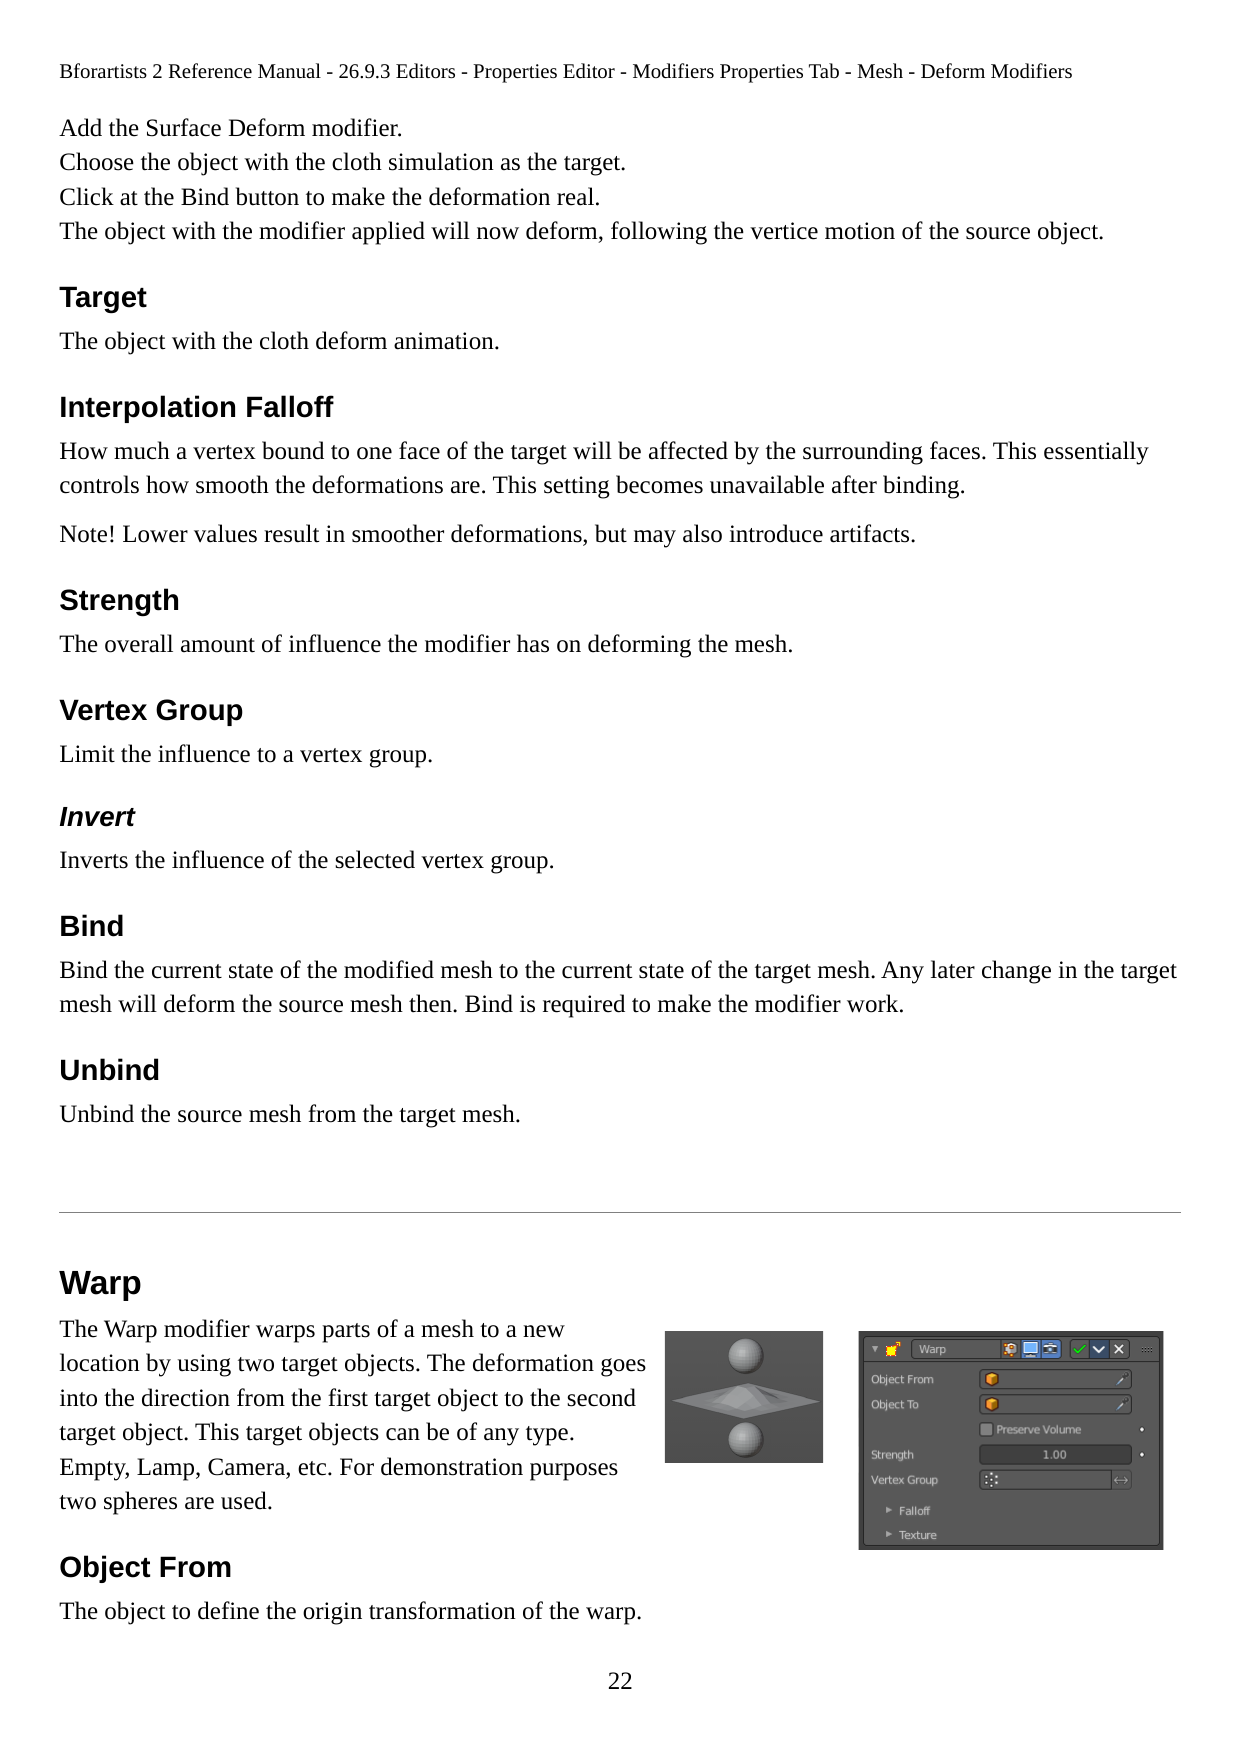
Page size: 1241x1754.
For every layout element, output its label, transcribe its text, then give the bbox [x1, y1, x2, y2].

subtitle Warp [59, 1262, 1181, 1301]
text Inverts the influence of the selected vertex group. [59, 845, 1181, 874]
subtitle Interpolation Falloff [59, 389, 1181, 423]
text Limit the influence to a vertex group. [59, 739, 1181, 768]
picture [858, 1331, 1164, 1550]
text How much a vertex bound to one face of the target will be affected by the surrounding faces. This essentially controls how smooth the deformations are. This setting becomes unavailable after binding. [59, 436, 1181, 499]
subtitle Vertex Group [59, 693, 1181, 727]
subtitle Object From [59, 1550, 1181, 1583]
picture [664, 1331, 824, 1463]
text Note! Lower values result in smoother deformations, but may also introduce artifacts. [59, 519, 1181, 548]
subtitle Bind [59, 909, 1181, 942]
text Add the Surface Deform modifier. Choose the object with the cloth simulation as the target. Click at the Bind button to make the deformation real. The object with the modifier applied will now deform, following the vertice motion of the source object. [59, 113, 1181, 245]
text The object with the cloth deform animation. [59, 326, 1181, 355]
subtitle Invert [59, 801, 1181, 833]
text Bind the current state of the modified mesh to the current state of the target mesh. Any later change in the target mesh will deform the source mesh then. Bind is required to make the modifier work. [59, 955, 1181, 1018]
subtitle Strength [59, 583, 1181, 617]
text The object to define the origin transformation of the warp. [59, 1596, 1181, 1625]
subtitle Unbind [59, 1053, 1181, 1087]
text Unbind the source mesh from the target mesh. [59, 1099, 1181, 1128]
subtitle Target [59, 280, 1181, 313]
text The Warp modifier warps parts of a mesh to a new location by using two target objects. The deformation goes into the direction from the first target object to the second target object. This target objects can be of any type. Empty, Lamp, Camera, etc. For demonstration purposes two spheres are used. [59, 1314, 1181, 1515]
text The overall amount of influence the modifier has on deforming the mesh. [59, 629, 1181, 658]
